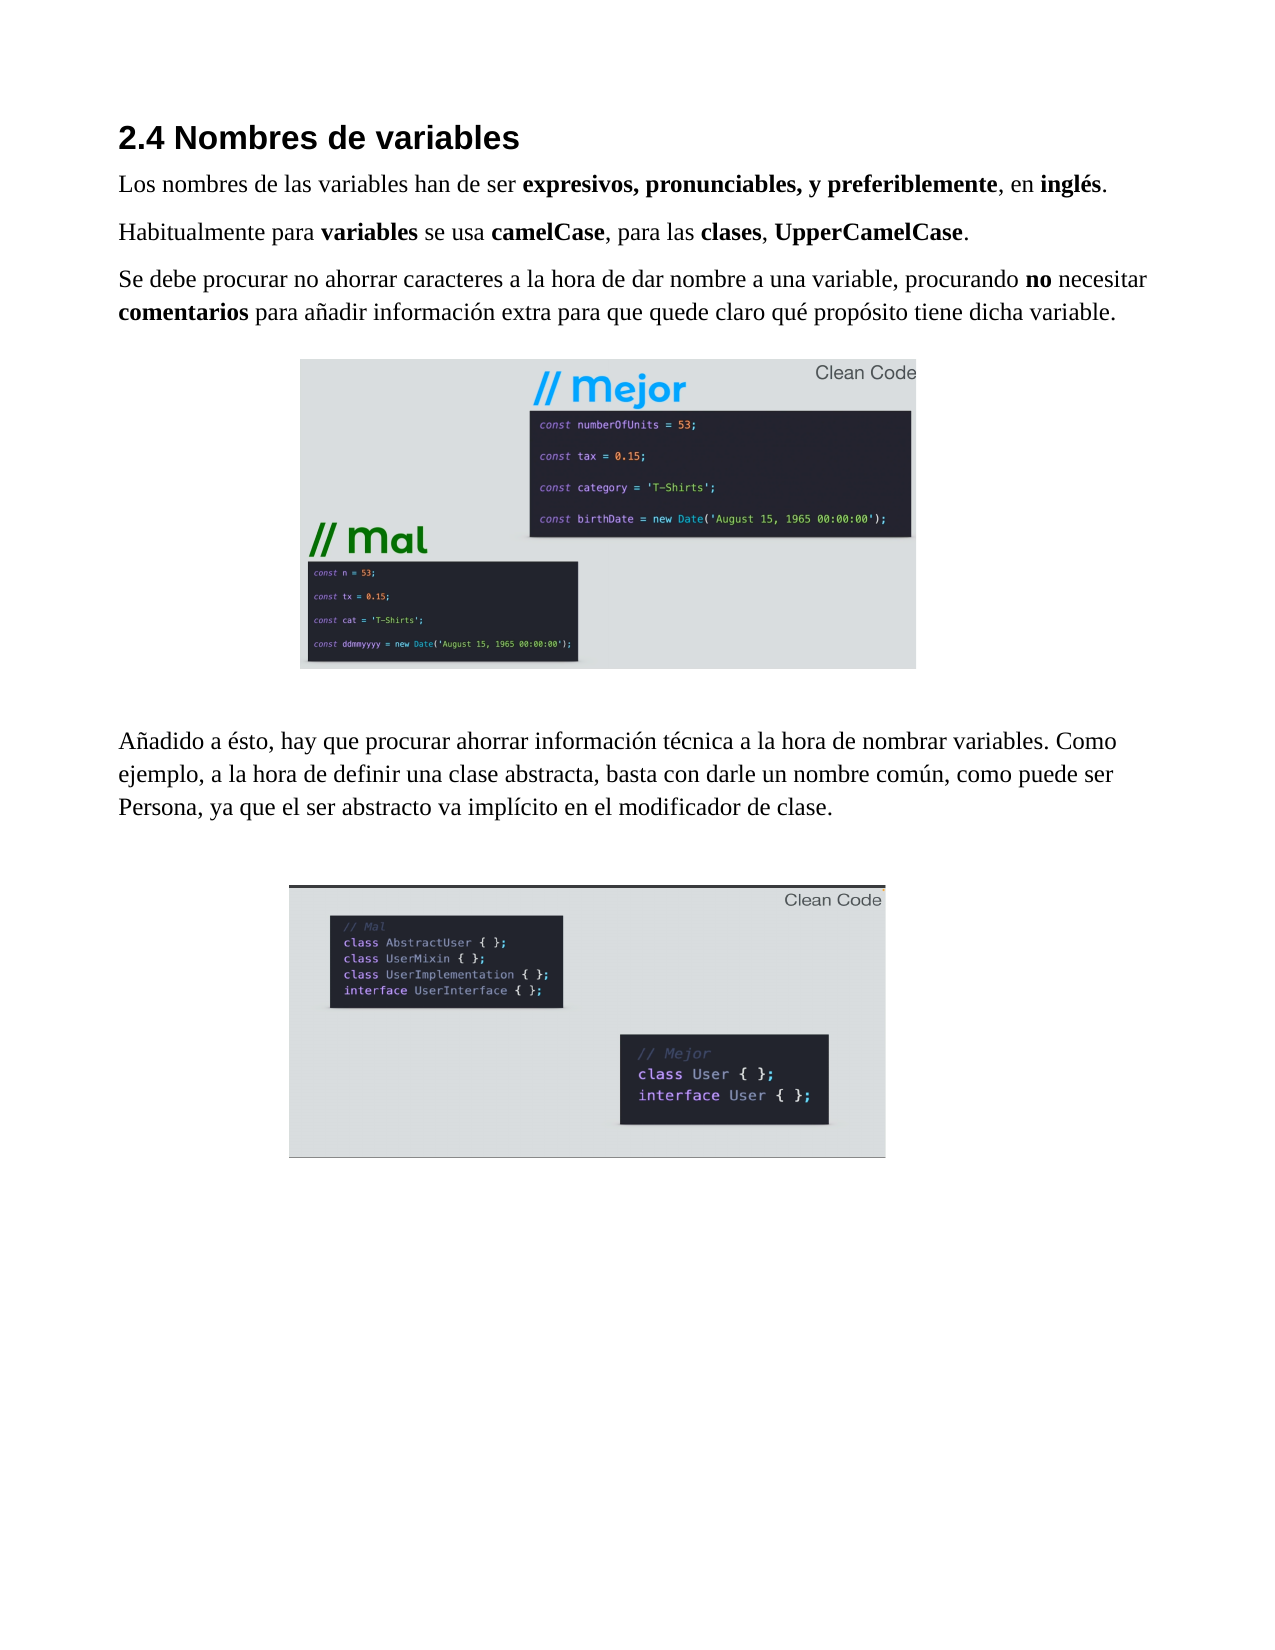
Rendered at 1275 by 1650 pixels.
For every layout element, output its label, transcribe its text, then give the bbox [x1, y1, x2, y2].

picture [289, 885, 886, 1158]
subtitle 2.4 Nombres de variables [118, 118, 1157, 157]
text Habitualmente para variables se usa camelCase, para las clases, UpperCamelCase. [118, 217, 1157, 245]
text Los nombres de las variables han de ser expresivos, pronunciables, y preferiblemente, en inglés. [118, 169, 1157, 198]
picture [300, 359, 917, 669]
text Se debe procurar no ahorrar caracteres a la hora de dar nombre a una variable, procurando no necesitar comentarios para añadir información extra para que quede claro qué propósito tiene dicha variable. [118, 264, 1157, 326]
text Añadido a ésto, hay que procurar ahorrar información técnica a la hora de nombrar variables. Como ejemplo, a la hora de definir una clase abstracta, basta con darle un nombre común, como puede ser Persona, ya que el ser abstracto va implícito en el modificador de clase. [118, 726, 1157, 821]
